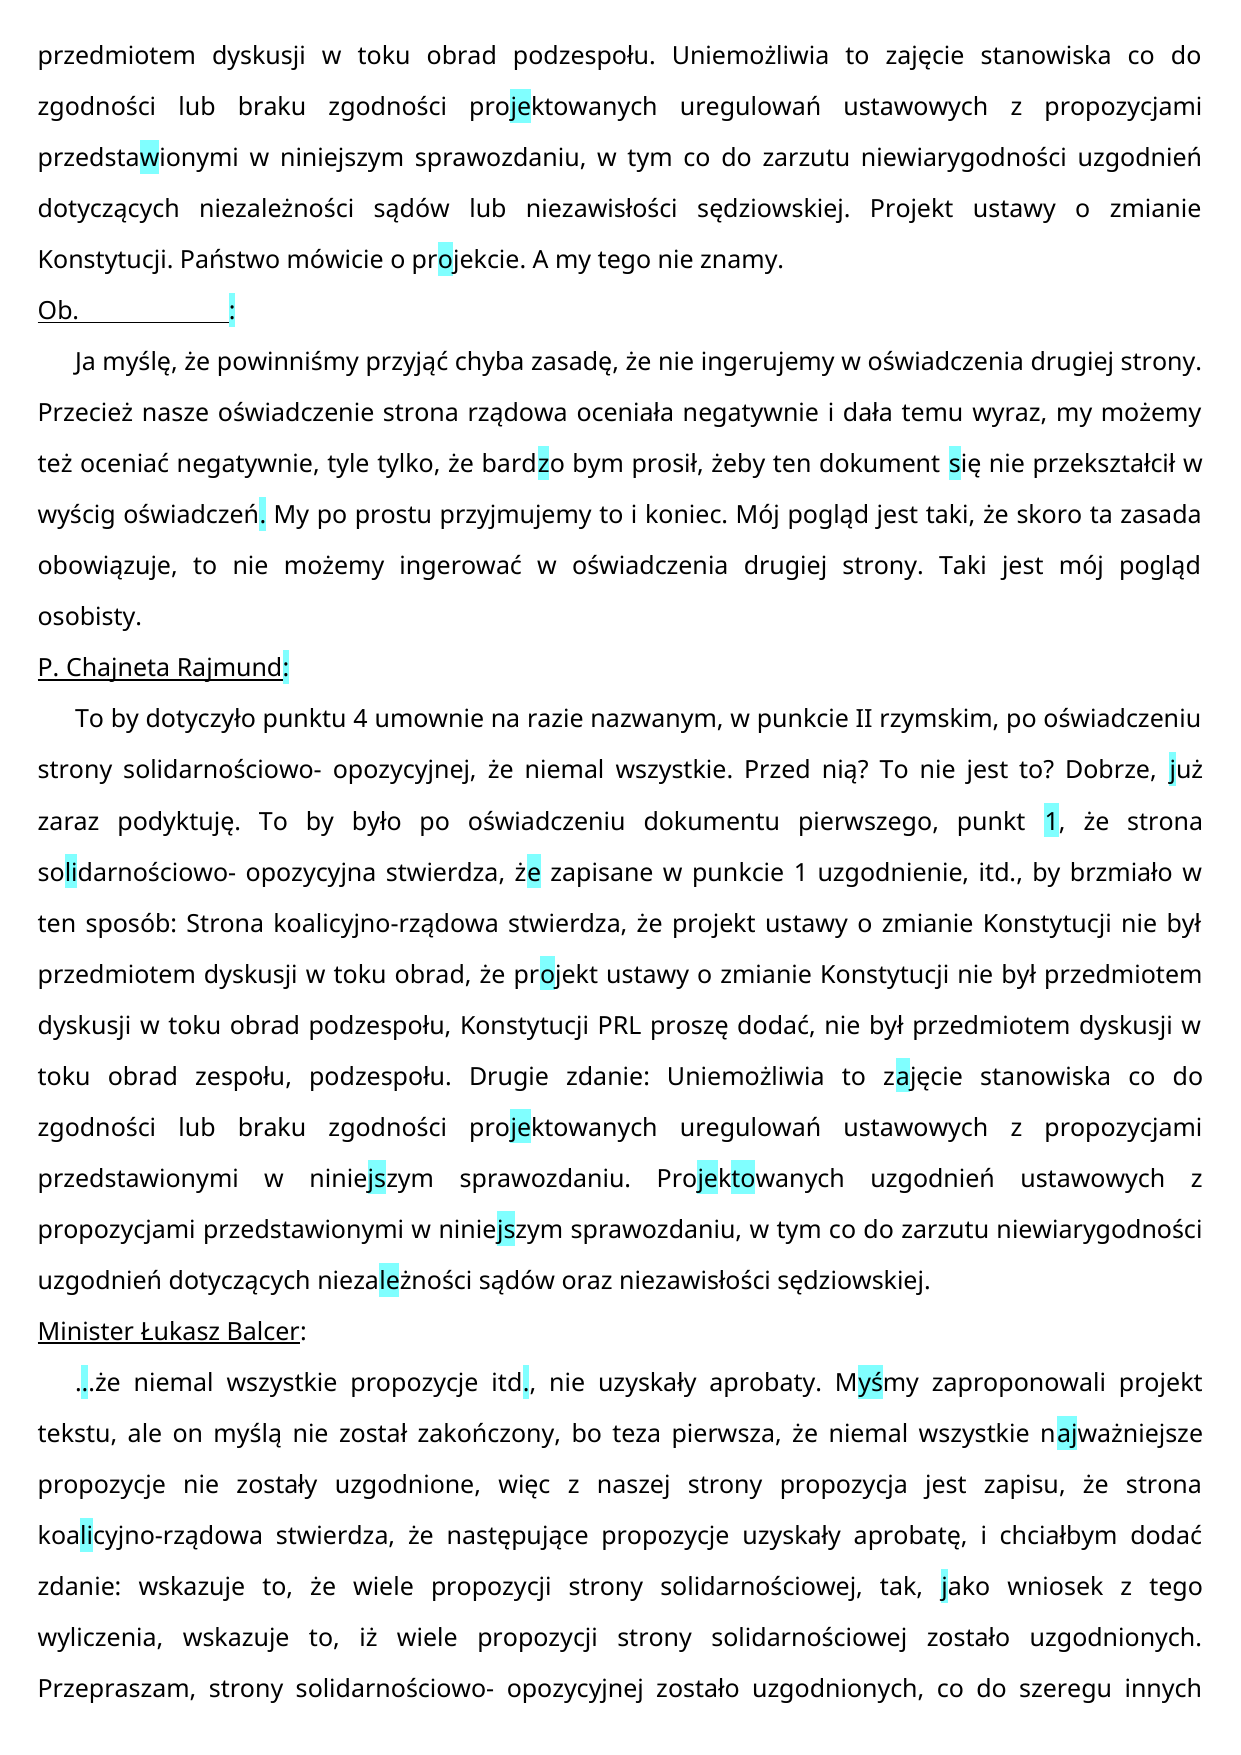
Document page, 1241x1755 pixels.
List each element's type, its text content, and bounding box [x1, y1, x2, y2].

text To by dotyczyło punktu 4 umownie na razie nazwanym, w punkcie II rzymskim, po oświadczeniu strony solidarnościowo- opozycyjnej, że niemal wszystkie. Przed nią? To nie jest to? Dobrze, już zaraz podyktuję. To by było po oświadczeniu dokumentu pierwszego, punkt 1, że strona solidarnościowo- opozycyjna stwierdza, że zapisane w punkcie 1 uzgodnienie, itd., by brzmiało w ten sposób: Strona koalicyjno-rządowa stwierdza, że projekt ustawy o zmianie Konstytucji nie był przedmiotem dyskusji w toku obrad, że projekt ustawy o zmianie Konstytucji nie był przedmiotem dyskusji w toku obrad podzespołu, Konstytucji PRL proszę dodać, nie był przedmiotem dyskusji w toku obrad zespołu, podzespołu. Drugie zdanie: Uniemożliwia to zajęcie stanowiska co do zgodności lub braku zgodności projektowanych uregulowań ustawowych z propozycjami przedstawionymi w niniejszym sprawozdaniu. Projektowanych uzgodnień ustawowych z propozycjami przedstawionymi w niniejszym sprawozdaniu, w tym co do zarzutu niewiarygodności uzgodnień dotyczących niezależności sądów oraz niezawisłości sędziowskiej. [37, 701, 1203, 1297]
text P. Chajneta Rajmund: [37, 650, 1203, 684]
text Minister Łukasz Balcer: [37, 1313, 1203, 1348]
text ...że niemal wszystkie propozycje itd., nie uzyskały aprobaty. Myśmy zaproponowali projekt tekstu, ale on myślą nie został zakończony, bo teza pierwsza, że niemal wszystkie najważniejsze propozycje nie zostały uzgodnione, więc z naszej strony propozycja jest zapisu, że strona koalicyjno-rządowa stwierdza, że następujące propozycje uzyskały aprobatę, i chciałbym dodać zdanie: wskazuje to, że wiele propozycji strony solidarnościowej, tak, jako wniosek z tego wyliczenia, wskazuje to, iż wiele propozycji strony solidarnościowej zostało uzgodnionych. Przepraszam, strony solidarnościowo- opozycyjnej zostało uzgodnionych, co do szeregu innych [37, 1364, 1203, 1705]
text Ob. : [37, 293, 1203, 327]
text przedmiotem dyskusji w toku obrad podzespołu. Uniemożliwia to zajęcie stanowiska co do zgodności lub braku zgodności projektowanych uregulowań ustawowych z propozycjami przedstawionymi w niniejszym sprawozdaniu, w tym co do zarzutu niewiarygodności uzgodnień dotyczących niezależności sądów lub niezawisłości sędziowskiej. Projekt ustawy o zmianie Konstytucji. Państwo mówicie o projekcie. A my tego nie znamy. [37, 37, 1203, 276]
text Ja myślę, że powinniśmy przyjąć chyba zasadę, że nie ingerujemy w oświadczenia drugiej strony. Przecież nasze oświadczenie strona rządowa oceniała negatywnie i dała temu wyraz, my możemy też oceniać negatywnie, tyle tylko, że bardzo bym prosił, żeby ten dokument się nie przekształcił w wyścig oświadczeń. My po prostu przyjmujemy to i koniec. Mój pogląd jest taki, że skoro ta zasada obowiązuje, to nie możemy ingerować w oświadczenia drugiej strony. Taki jest mój pogląd osobisty. [37, 344, 1203, 633]
